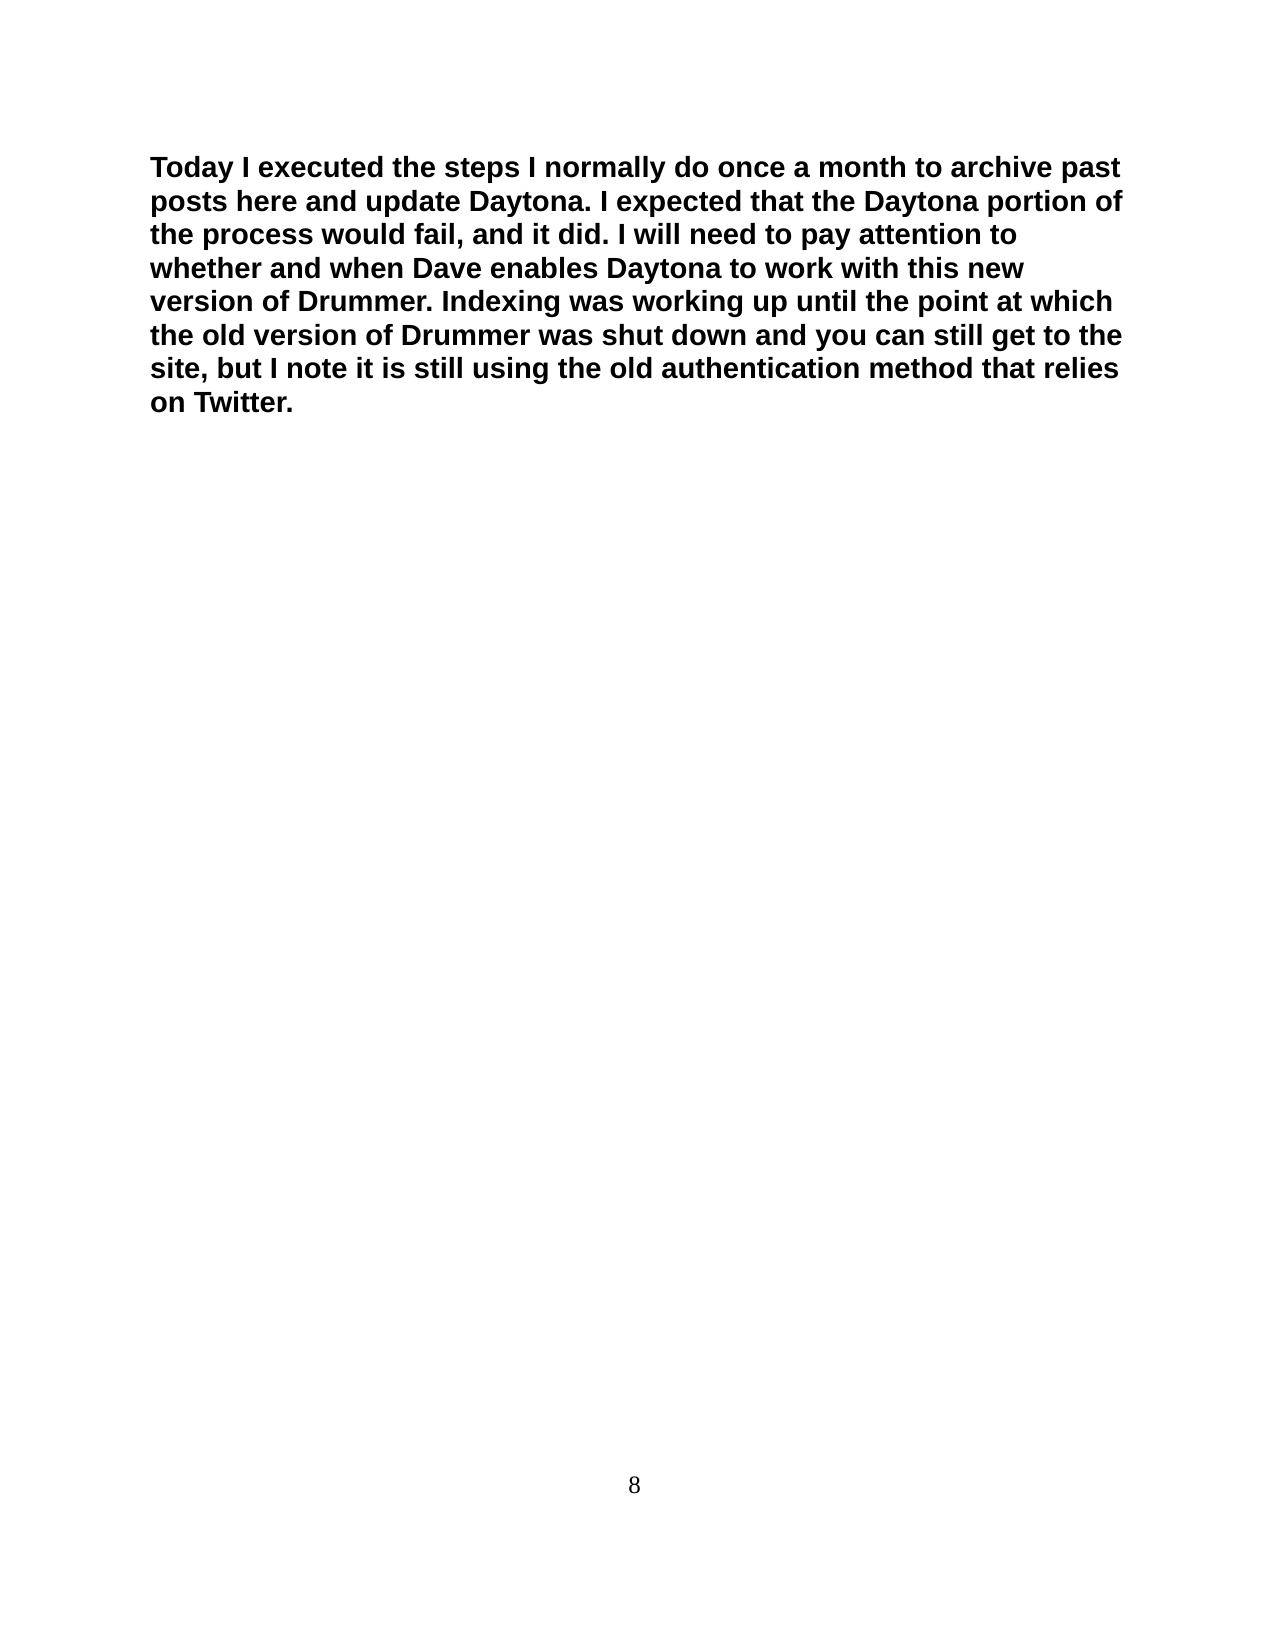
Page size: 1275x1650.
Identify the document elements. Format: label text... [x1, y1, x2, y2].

subtitle Today I executed the steps I normally do once a month to archive past posts here and update Daytona. I expected that the Daytona portion of the process would fail, and it did. I will need to pay attention to whether and when Dave enables Daytona to work with this new version of Drummer. Indexing was working up until the point at which the old version of Drummer was shut down and you can still get to the site, but I note it is still using the old authentication method that relies on Twitter. [150, 150, 1125, 418]
